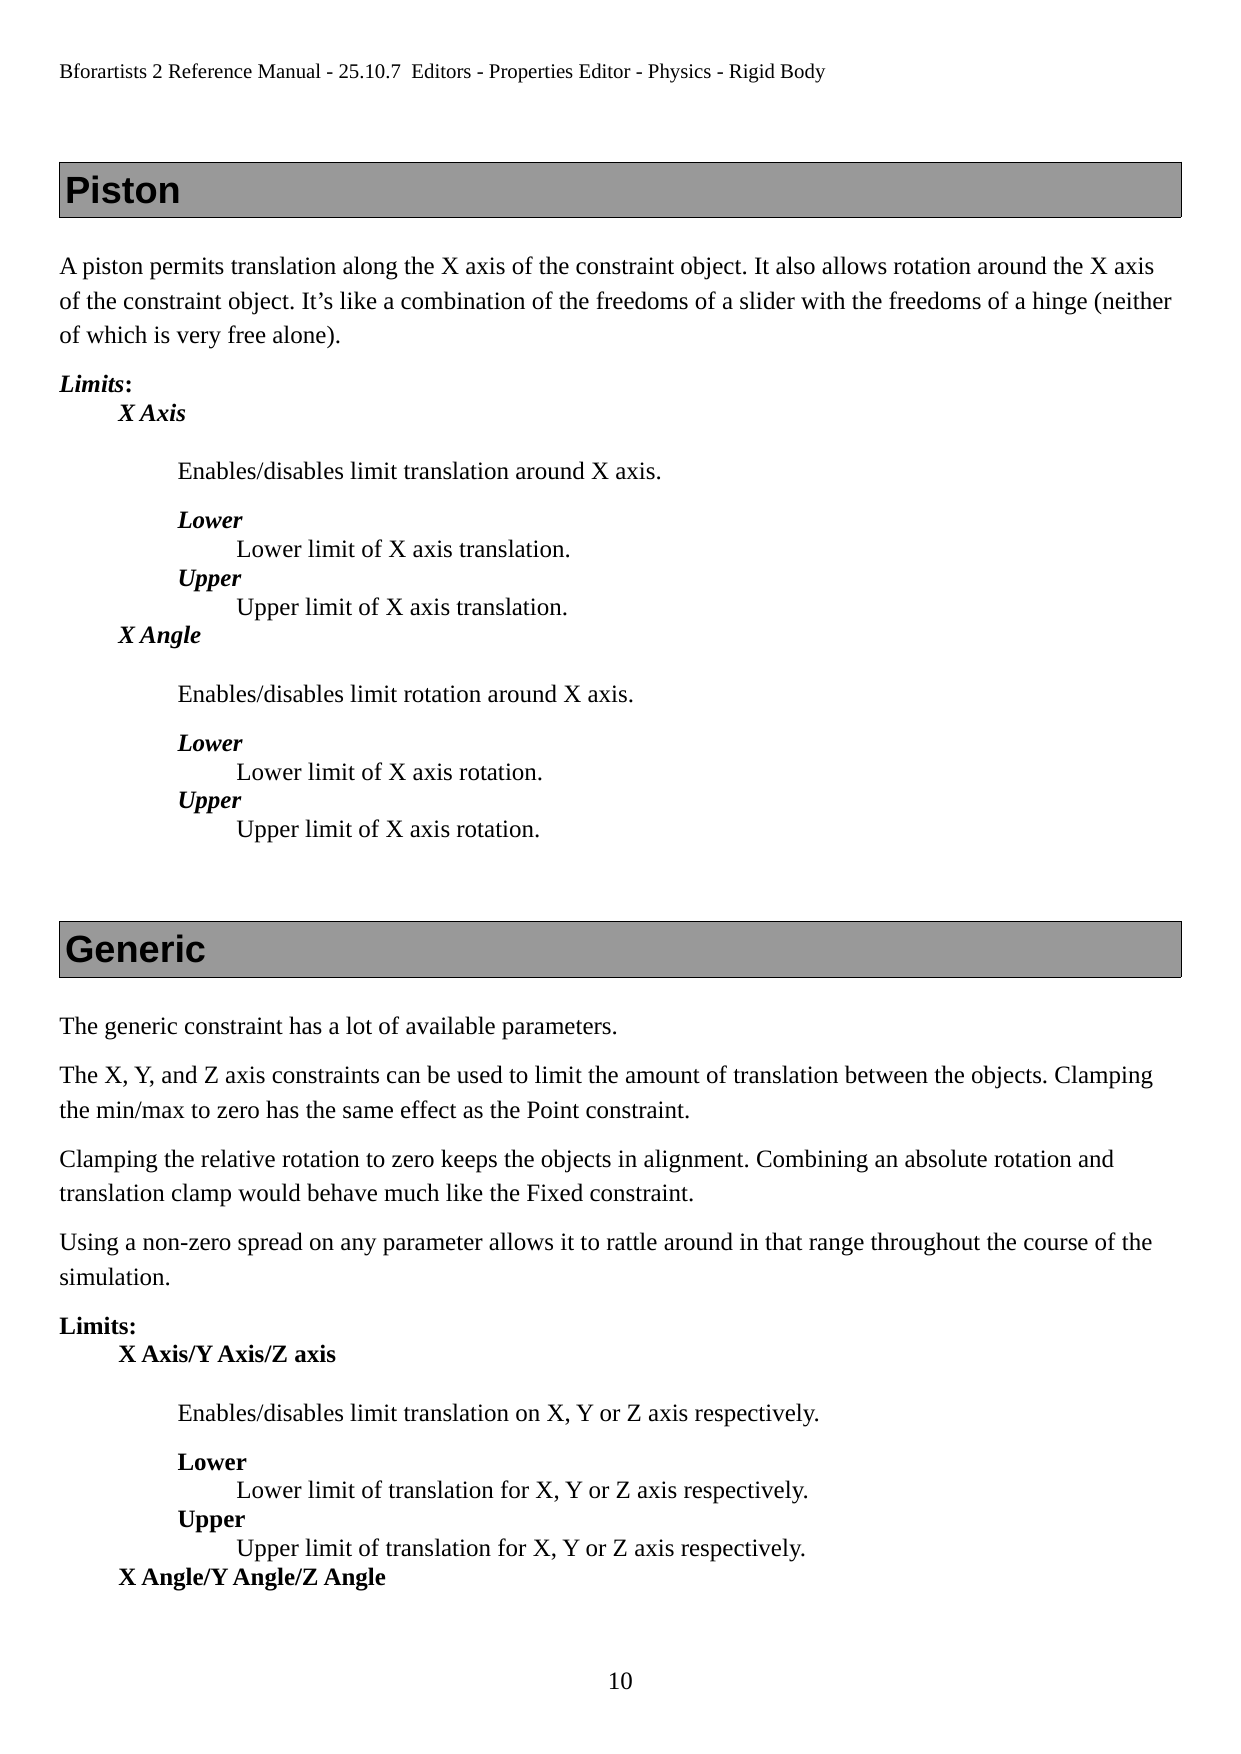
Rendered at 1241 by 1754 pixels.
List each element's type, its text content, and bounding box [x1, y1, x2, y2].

text Using a non-zero spread on any parameter allows it to rattle around in that range throughout the course of the simulation. [59, 1227, 1181, 1291]
subtitle X Axis/Y Axis/Z axis [118, 1339, 1181, 1368]
list Upper limit of X axis rotation. [236, 814, 1181, 843]
subtitle X Axis [118, 398, 1181, 427]
text Enables/disables limit translation on X, Y or Z axis respectively. [177, 1398, 1181, 1427]
subtitle Upper [177, 563, 1181, 592]
subtitle X Angle [118, 621, 1181, 649]
text Clamping the relative rotation to zero keeps the objects in alignment. Combining an absolute rotation and translation clamp would behave much like the Fixed constraint. [59, 1144, 1181, 1207]
subtitle Lower [177, 728, 1181, 757]
subtitle Upper [177, 785, 1181, 814]
text Enables/disables limit rotation around X axis. [177, 679, 1181, 707]
text A piston permits translation along the X axis of the constraint object. It also allows rotation around the X axis of the constraint object. It’s like a combination of the freedoms of a slider with the freedoms of a hinge (neither of which is very free alone). [59, 251, 1181, 349]
list Upper limit of translation for X, Y or Z axis respectively. [236, 1533, 1181, 1562]
list Lower limit of X axis translation. [236, 534, 1181, 563]
subtitle Lower [177, 506, 1181, 534]
text The generic constraint has a lot of available parameters. [59, 1011, 1181, 1040]
table_header Piston [60, 163, 1181, 217]
subtitle Limits: [59, 1311, 1181, 1339]
subtitle Lower [177, 1447, 1181, 1476]
subtitle X Angle/Y Angle/Z Angle [118, 1562, 1181, 1591]
subtitle Upper [177, 1504, 1181, 1533]
list Lower limit of X axis rotation. [236, 757, 1181, 785]
table_header Generic [60, 922, 1181, 977]
list Lower limit of translation for X, Y or Z axis respectively. [236, 1476, 1181, 1504]
subtitle Limits: [59, 369, 1181, 398]
text Enables/disables limit translation around X axis. [177, 456, 1181, 485]
text The X, Y, and Z axis constraints can be used to limit the amount of translation between the objects. Clamping the min/max to zero has the same effect as the Point constraint. [59, 1060, 1181, 1123]
list Upper limit of X axis translation. [236, 592, 1181, 621]
